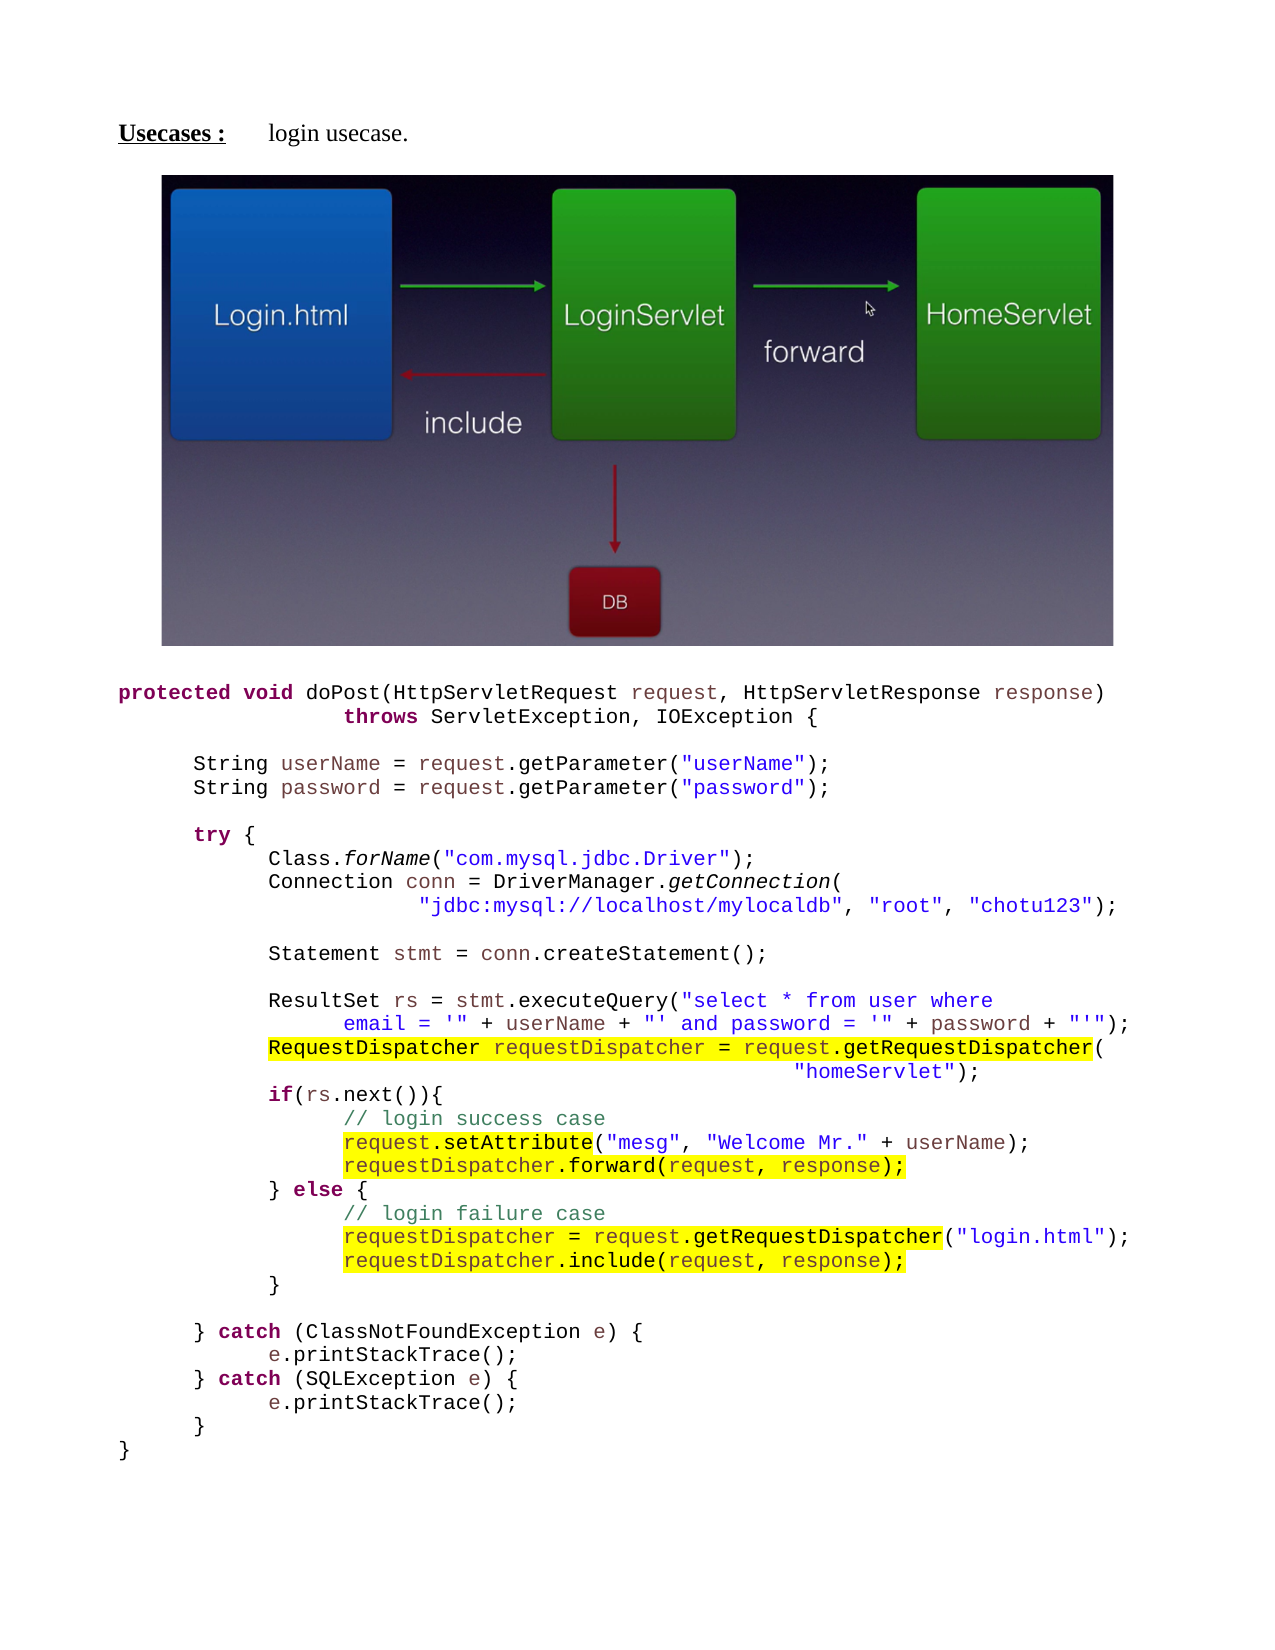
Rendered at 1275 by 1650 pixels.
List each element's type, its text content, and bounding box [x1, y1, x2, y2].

text } else { [118, 1179, 1157, 1203]
text Statement stmt = conn.createStatement(); [118, 942, 1157, 966]
text "jdbc:mysql://localhost/mylocaldb", "root", "chotu123"); [118, 895, 1157, 942]
text try { [118, 824, 1157, 848]
text ResultSet rs = stmt.executeQuery("select * from user where [118, 990, 1157, 1013]
text requestDispatcher = request.getRequestDispatcher("login.html"); [118, 1226, 1157, 1250]
text "homeServlet"); [118, 1061, 1157, 1084]
text RequestDispatcher requestDispatcher = request.getRequestDispatcher( [118, 1037, 1157, 1061]
text // login success case [118, 1108, 1157, 1132]
text Usecases : login usecase. [118, 118, 1157, 147]
text Class.forName("com.mysql.jdbc.Driver"); [118, 848, 1157, 872]
text } catch (SQLException e) { [118, 1368, 1157, 1392]
text } catch (ClassNotFoundException e) { [118, 1321, 1157, 1344]
text request.setAttribute("mesg", "Welcome Mr." + userName); [118, 1132, 1157, 1155]
text } [118, 1415, 1157, 1439]
text requestDispatcher.forward(request, response); [118, 1155, 1157, 1179]
text } [118, 1273, 1157, 1297]
text throws ServletException, IOException { [118, 706, 1157, 730]
text protected void doPost(HttpServletRequest request, HttpServletResponse response) [118, 682, 1157, 706]
text } [118, 1439, 1157, 1463]
text email = '" + userName + "' and password = '" + password + "'"); [118, 1013, 1157, 1037]
text String userName = request.getParameter("userName"); [118, 753, 1157, 777]
text String password = request.getParameter("password"); [118, 777, 1157, 801]
picture [161, 175, 1114, 646]
text // login failure case [118, 1203, 1157, 1226]
text Connection conn = DriverManager.getConnection( [118, 872, 1157, 895]
text e.printStackTrace(); [118, 1392, 1157, 1415]
text if(rs.next()){ [118, 1084, 1157, 1108]
text requestDispatcher.include(request, response); [118, 1250, 1157, 1273]
text e.printStackTrace(); [118, 1344, 1157, 1368]
